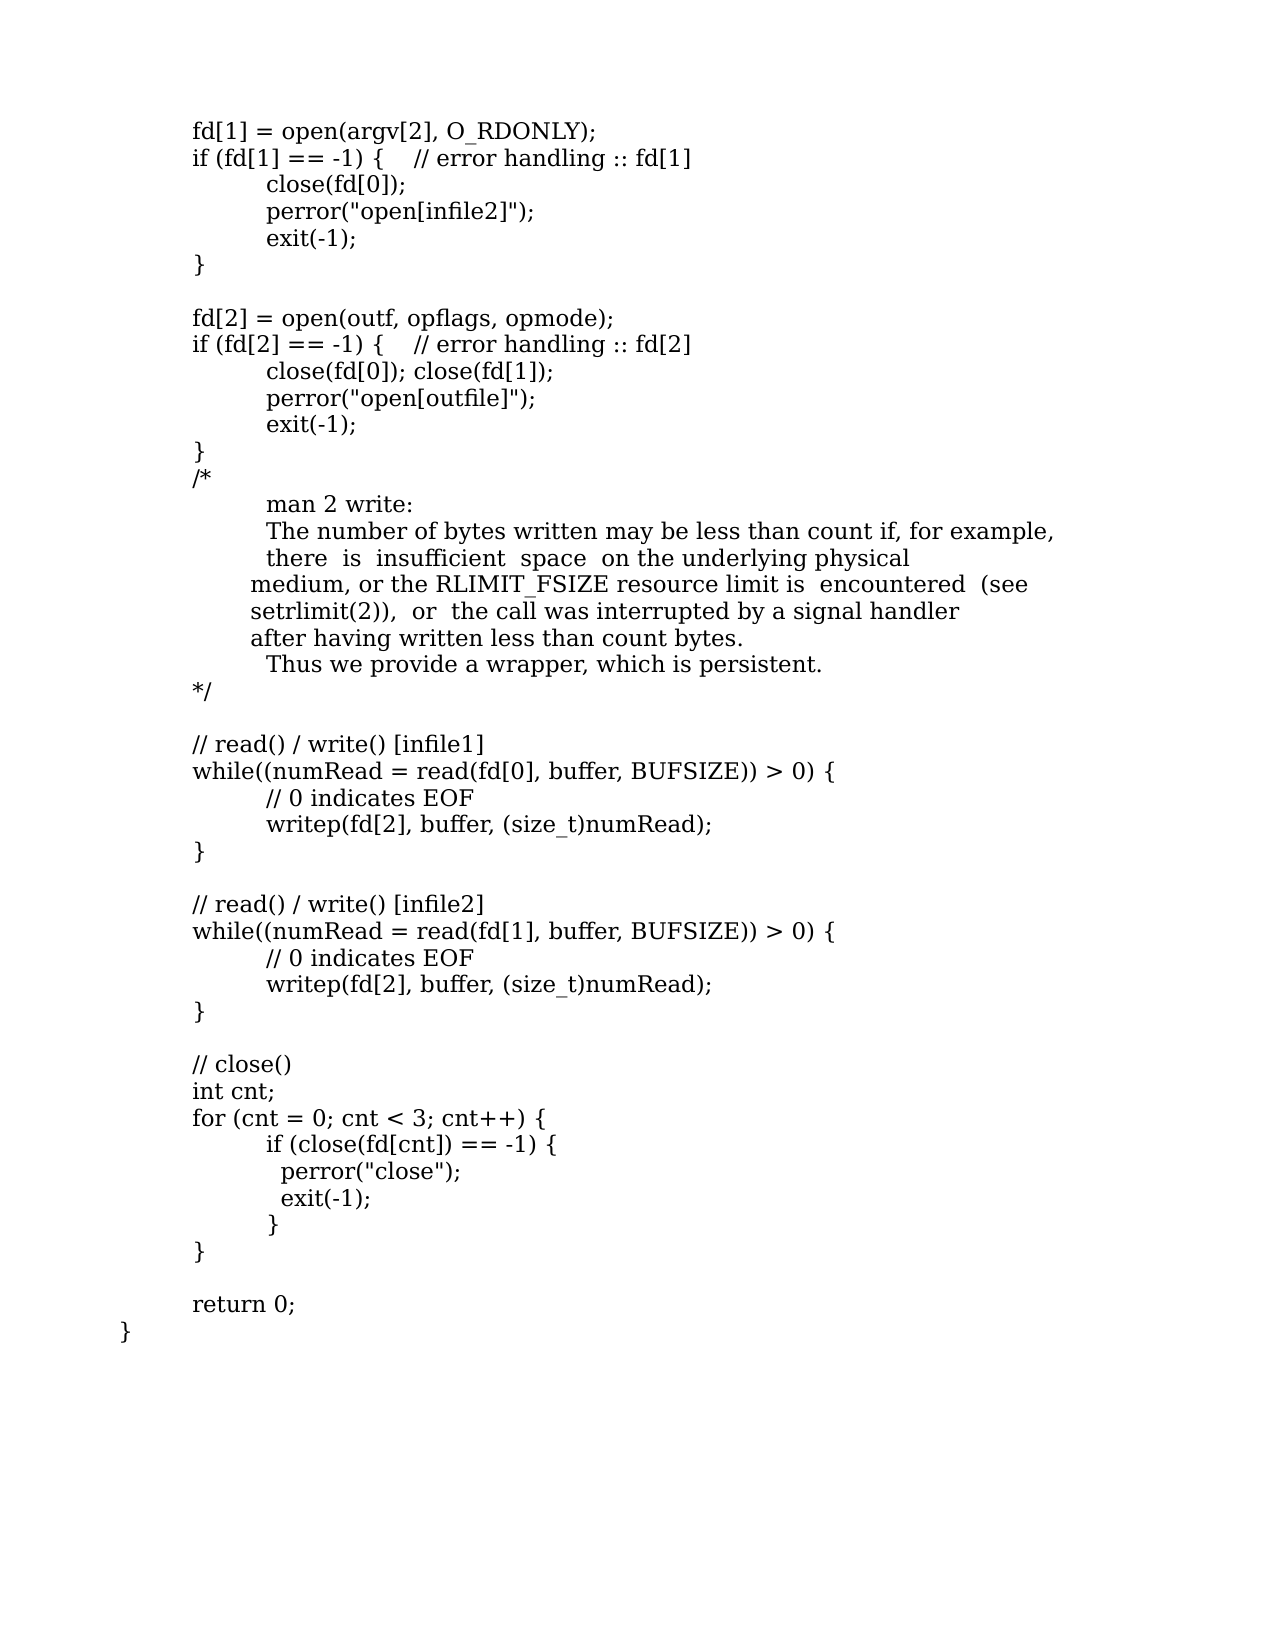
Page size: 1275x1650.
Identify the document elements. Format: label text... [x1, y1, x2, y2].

text } [118, 1318, 1157, 1345]
text // close() [118, 1051, 1157, 1078]
text } [118, 251, 1157, 278]
text if (close(fd[cnt]) == -1) { [118, 1131, 1157, 1158]
text int cnt; [118, 1078, 1157, 1105]
text fd[1] = open(argv[2], O_RDONLY); [118, 118, 1157, 145]
text perror("open[outfile]"); [118, 385, 1157, 411]
text there is insufficient space on the underlying physical [118, 545, 1157, 571]
text exit(-1); [118, 225, 1157, 251]
text close(fd[0]); [118, 171, 1157, 198]
text for (cnt = 0; cnt < 3; cnt++) { [118, 1105, 1157, 1131]
text while((numRead = read(fd[1], buffer, BUFSIZE)) > 0) { [118, 918, 1157, 945]
text /* [118, 465, 1157, 491]
text close(fd[0]); close(fd[1]); [118, 358, 1157, 385]
text } [118, 838, 1157, 865]
text perror("close"); [118, 1158, 1157, 1185]
text } [118, 1211, 1157, 1238]
text return 0; [118, 1291, 1157, 1318]
text } [118, 438, 1157, 465]
text exit(-1); [118, 1185, 1157, 1211]
text // read() / write() [infile1] [118, 731, 1157, 758]
text Thus we provide a wrapper, which is persistent. [118, 651, 1157, 678]
text perror("open[infile2]"); [118, 198, 1157, 225]
text medium, or the RLIMIT_FSIZE resource limit is encountered (see [118, 571, 1157, 598]
text } [118, 1238, 1157, 1265]
text */ [118, 678, 1157, 705]
text The number of bytes written may be less than count if, for example, [118, 518, 1157, 545]
text // read() / write() [infile2] [118, 891, 1157, 918]
text // 0 indicates EOF [118, 785, 1157, 811]
text man 2 write: [118, 491, 1157, 518]
text after having written less than count bytes. [118, 625, 1157, 651]
text writep(fd[2], buffer, (size_t)numRead); [118, 971, 1157, 998]
text fd[2] = open(outf, opflags, opmode); [118, 305, 1157, 331]
text setrlimit(2)), or the call was interrupted by a signal handler [118, 598, 1157, 625]
text } [118, 998, 1157, 1025]
text writep(fd[2], buffer, (size_t)numRead); [118, 811, 1157, 838]
text while((numRead = read(fd[0], buffer, BUFSIZE)) > 0) { [118, 758, 1157, 785]
text // 0 indicates EOF [118, 945, 1157, 971]
text if (fd[2] == -1) { // error handling :: fd[2] [118, 331, 1157, 358]
text exit(-1); [118, 411, 1157, 438]
text if (fd[1] == -1) { // error handling :: fd[1] [118, 145, 1157, 171]
